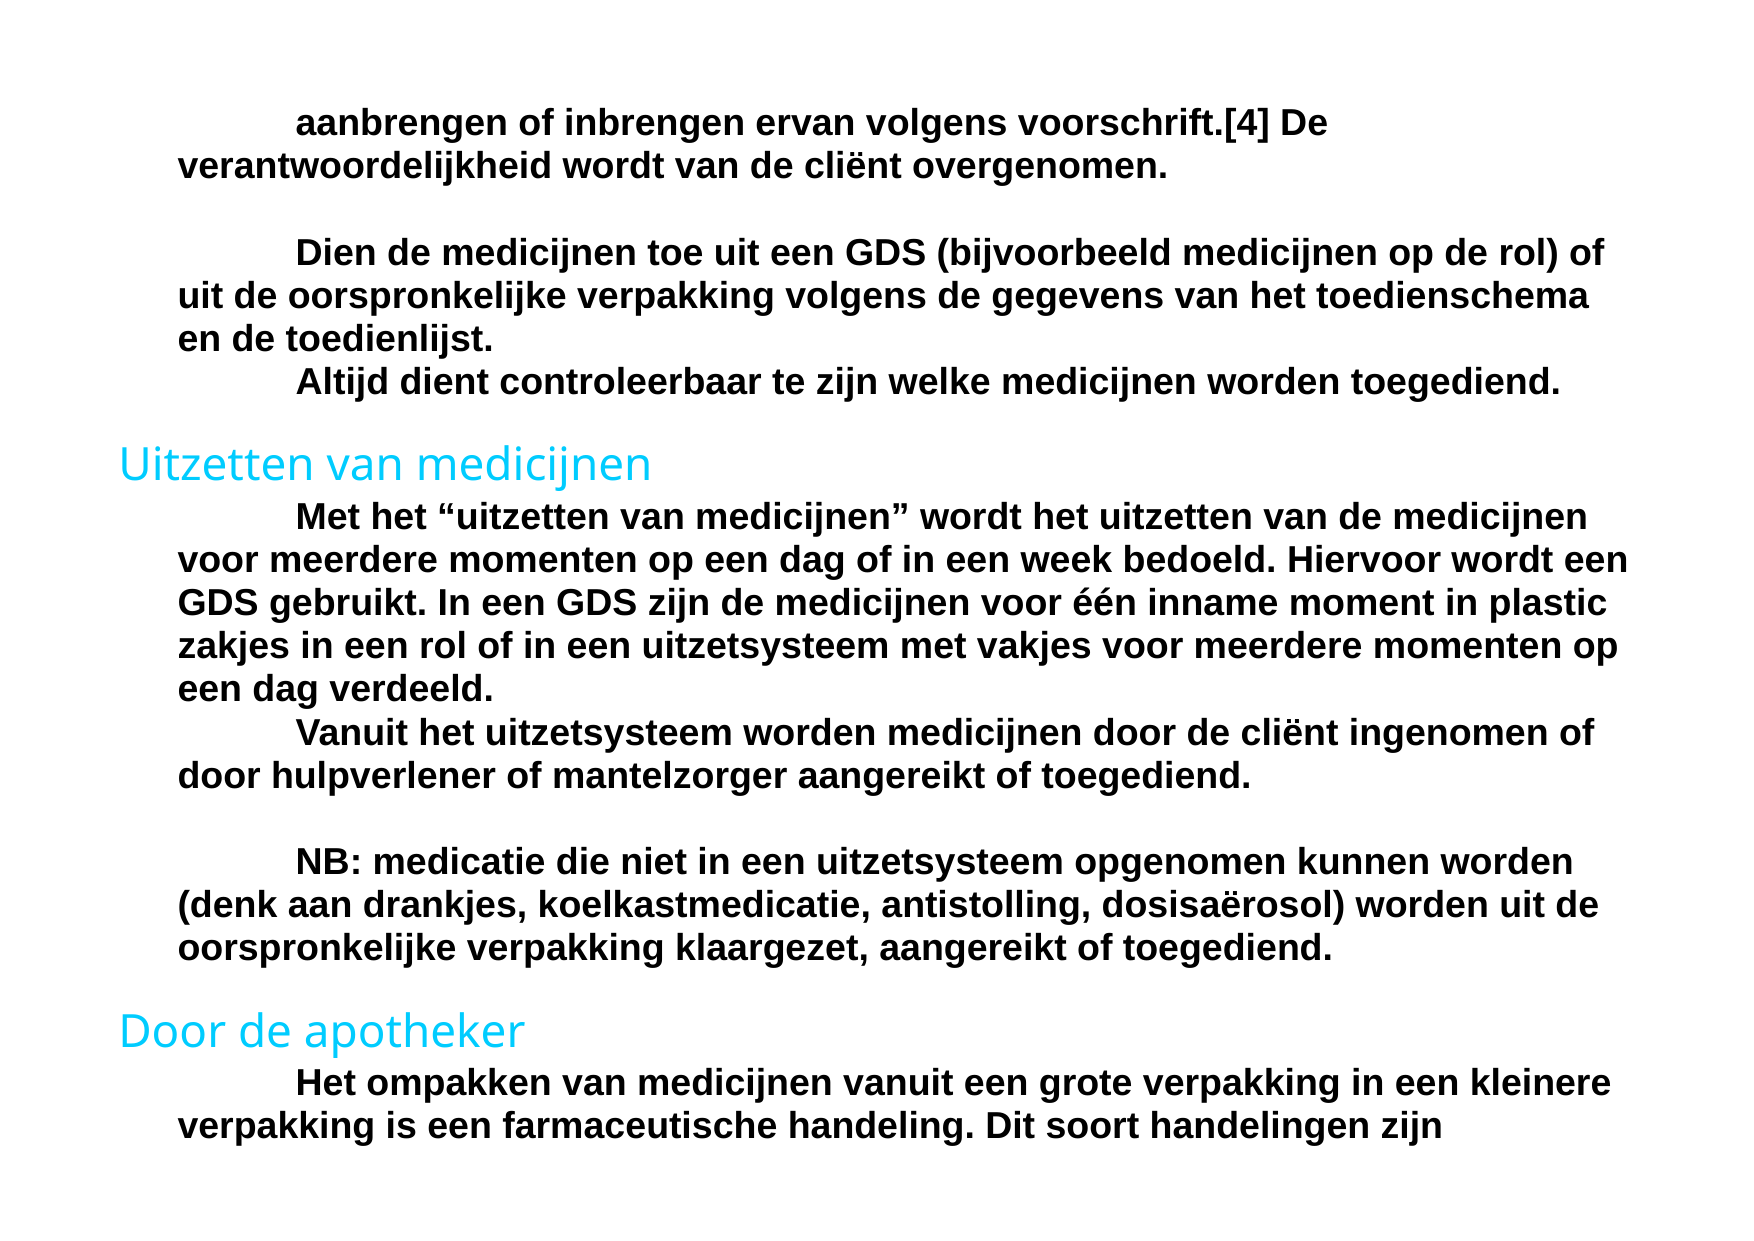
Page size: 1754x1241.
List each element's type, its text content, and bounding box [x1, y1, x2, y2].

subtitle Door de apotheker [118, 998, 1636, 1060]
subtitle NB: medicatie die niet in een uitzetsysteem opgenomen kunnen worden (denk aan drankjes, koelkastmedicatie, antistolling, dosisaërosol) worden uit de oorspronkelijke verpakking klaargezet, aangereikt of toegediend. [177, 839, 1636, 968]
subtitle Altijd dient controleerbaar te zijn welke medicijnen worden toegediend. [177, 359, 1636, 402]
subtitle aanbrengen of inbrengen ervan volgens voorschrift.[4] De verantwoordelijkheid wordt van de cliënt overgenomen. [177, 100, 1636, 187]
subtitle Met het “uitzetten van medicijnen” wordt het uitzetten van de medicijnen voor meerdere momenten op een dag of in een week bedoeld. Hiervoor wordt een GDS gebruikt. In een GDS zijn de medicijnen voor één inname moment in plastic zakjes in een rol of in een uitzetsysteem met vakjes voor meerdere momenten op een dag verdeeld. [177, 494, 1636, 710]
subtitle Het ompakken van medicijnen vanuit een grote verpakking in een kleinere verpakking is een farmaceutische handeling. Dit soort handelingen zijn [177, 1060, 1636, 1147]
subtitle Uitzetten van medicijnen [118, 432, 1636, 494]
subtitle Vanuit het uitzetsysteem worden medicijnen door de cliënt ingenomen of door hulpverlener of mantelzorger aangereikt of toegediend. [177, 710, 1636, 796]
subtitle Dien de medicijnen toe uit een GDS (bijvoorbeeld medicijnen op de rol) of uit de oorspronkelijke verpakking volgens de gegevens van het toedienschema en de toedienlijst. [177, 230, 1636, 359]
